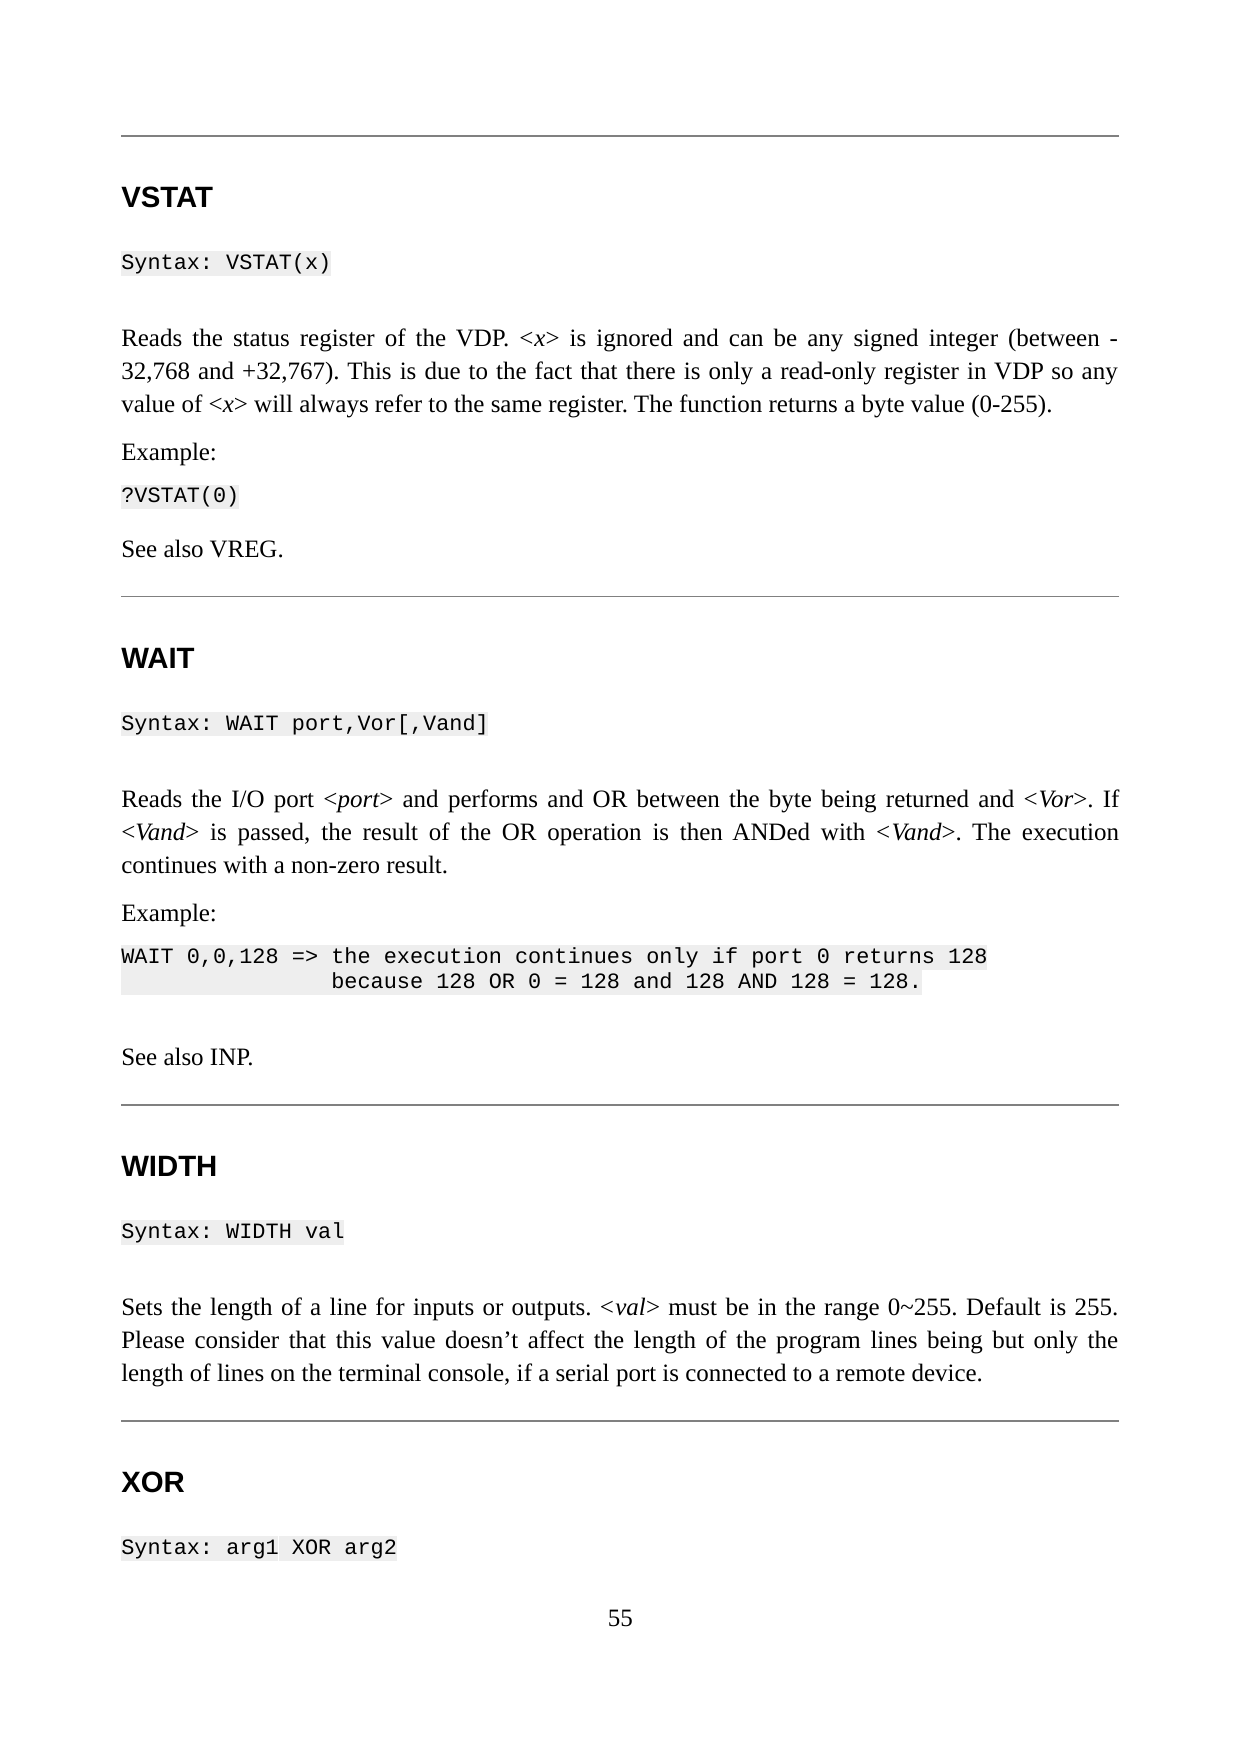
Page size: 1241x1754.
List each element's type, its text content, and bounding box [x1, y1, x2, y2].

text See also INP. [121, 1042, 1119, 1071]
subtitle WIDTH [121, 1149, 1119, 1183]
text Syntax: WAIT port,Vor[,Vand] [292, 712, 344, 736]
text Syntax: VSTAT(x) [331, 251, 1119, 276]
text Syntax: WIDTH val [305, 1220, 1119, 1245]
text Example: [121, 437, 1119, 466]
text Reads the status register of the VDP. <x> is ignored and can be any signed integer (between -32,768 and +32,767). This is due to the fact that there is only a read-only register in VDP so any value of <x> will always refer to the same register. The function returns a byte value (0-255). [121, 323, 1119, 418]
text Sets the length of a line for inputs or outputs. <val> must be in the range 0~255. Default is 255. Please consider that this value doesn’t affect the length of the program lines being but only the length of lines on the terminal console, if a serial port is connected to a remote device. [121, 1292, 1119, 1387]
text Syntax: WAIT port,Vor[,Vand] [488, 712, 1119, 736]
subtitle XOR [121, 1465, 1119, 1499]
subtitle WAIT [121, 641, 1119, 674]
text Syntax: WAIT port,Vor[,Vand] [370, 712, 397, 736]
text Reads the I/O port <port> and performs and OR between the byte being returned and <Vor>. If <Vand> is passed, the result of the OR operation is then ANDed with <Vand>. The execution continues with a non-zero result. [121, 784, 1119, 879]
subtitle VSTAT [121, 180, 1119, 214]
text Syntax: arg1 XOR arg2 [226, 1536, 279, 1561]
text Syntax: WAIT port,Vor[,Vand] [436, 712, 475, 736]
text Syntax: VSTAT(x) [305, 251, 318, 276]
text Example: [121, 898, 1119, 926]
text Syntax: arg1 XOR arg2 [344, 1536, 1119, 1561]
text because 128 OR 0 = 128 and 128 AND 128 = 128. [922, 970, 1119, 995]
text WAIT 0,0,128 => the execution continues only if port 0 returns 128 [987, 945, 1119, 970]
text ?VSTAT(0) [121, 484, 1119, 509]
text See also VREG. [121, 534, 1119, 563]
